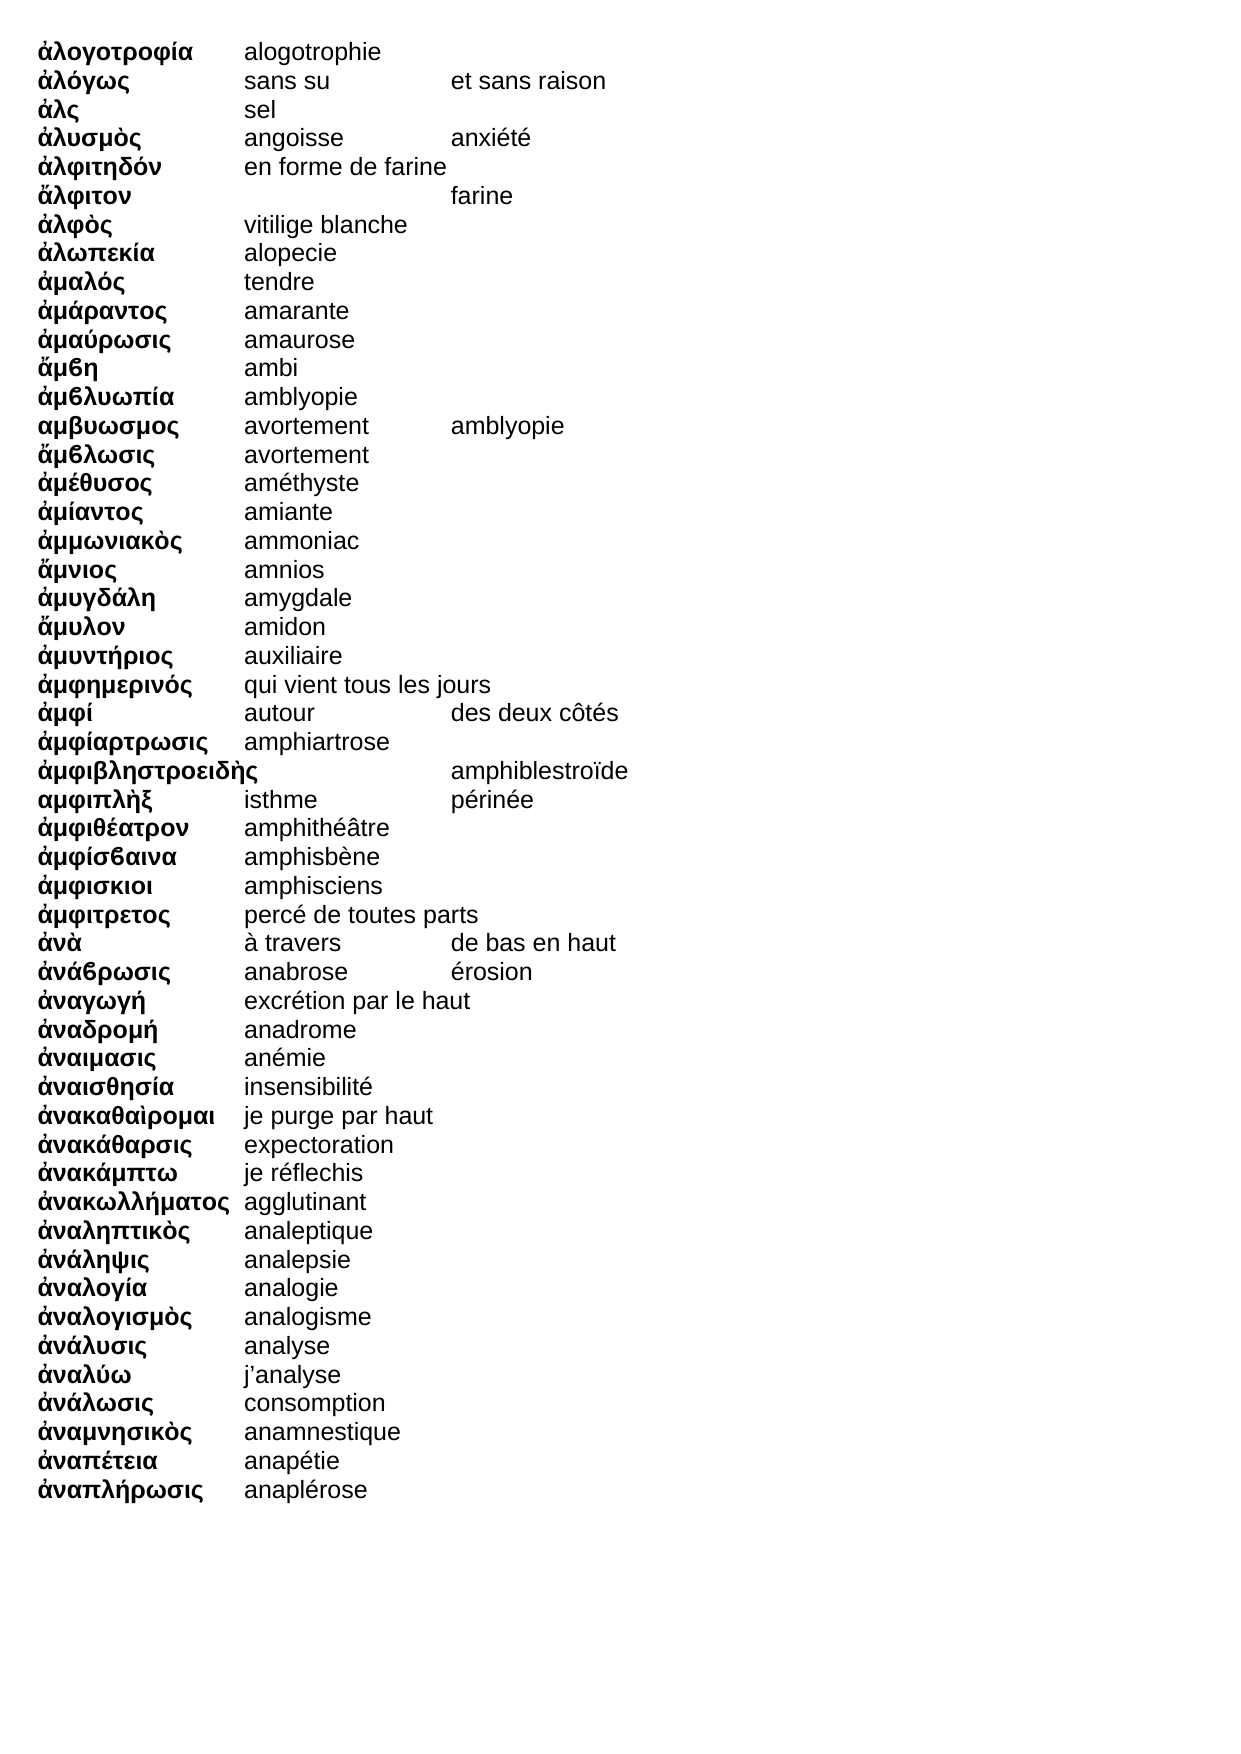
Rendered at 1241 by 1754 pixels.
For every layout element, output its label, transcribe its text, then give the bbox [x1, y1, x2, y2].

text ἀναπλήρωσις anaplérose [37, 1475, 1203, 1503]
text ἀνακάθαρσις expectoration [37, 1130, 1203, 1158]
text ἀλωπεκία alopecie [37, 238, 1203, 267]
text ἀνάληψις analepsie [37, 1245, 1203, 1273]
text ἀλφὸς vitilige blanche [37, 210, 1203, 238]
text ἀλογοτροφία alogotrophie [37, 37, 1203, 66]
text ἀλς sel [37, 95, 1203, 123]
text ἄμϐη ambi [37, 353, 1203, 382]
text ἀνάϐρωσις anabrose érosion [37, 957, 1203, 986]
text ἀμμωνιακὸς ammoniac [37, 526, 1203, 555]
text ἀναλύω j’analyse [37, 1360, 1203, 1388]
text ἀμφίσϐαινα amphisbène [37, 842, 1203, 871]
text ἀμέθυσος améthyste [37, 468, 1203, 497]
text ἀμϐλυωπία amblyopie [37, 382, 1203, 411]
text ἀναπέτεια anapétie [37, 1446, 1203, 1475]
text ἄλφιτον farine [37, 181, 1203, 210]
text ἀναλογισμὸς analogisme [37, 1302, 1203, 1331]
text ἀμφιθέατρον amphithéâtre [37, 813, 1203, 842]
text ἀλόγως sans su et sans raison [37, 66, 1203, 95]
text ἀνακάμπτω je réflechis [37, 1158, 1203, 1187]
text ἀναληπτικὸς analeptique [37, 1216, 1203, 1245]
text ἀνακαθαὶρομαι je purge par haut [37, 1101, 1203, 1130]
text ἀνάλωσις consomption [37, 1388, 1203, 1417]
text ἀμφισκιοι amphisciens [37, 871, 1203, 900]
text ἀμυγδάλη amygdale [37, 583, 1203, 612]
text ἀμφιβληστρoειδὴς amphiblestroïde [37, 756, 1203, 785]
text ἄμυλον amidon [37, 612, 1203, 641]
text ἄμνιος amnios [37, 555, 1203, 583]
text ἀμίαντος amiante [37, 497, 1203, 526]
text ἀμφί autour des deux côtés [37, 698, 1203, 727]
text ἀλυσμὸς angoisse anxiété [37, 123, 1203, 152]
text αμφιπλὴξ isthme périnée [37, 785, 1203, 813]
text ἀναγωγή excrétion par le haut [37, 986, 1203, 1015]
text ἀμυντήριος auxiliaire [37, 641, 1203, 670]
text ἄμϐλωσις avortement [37, 440, 1203, 468]
text ἀμάραντος amarante [37, 296, 1203, 325]
text ἀνακωλλήματος agglutinant [37, 1187, 1203, 1216]
text ἀναδρομή anadrome [37, 1015, 1203, 1043]
text ἀμφίαρτρωσις amphiartrose [37, 727, 1203, 756]
text ἀμφημερινός qui vient tous les jours [37, 670, 1203, 698]
text ἀναλογία analogie [37, 1273, 1203, 1302]
text ἀμαύρωσις amaurose [37, 325, 1203, 353]
text ἀμφιτρετος percé de toutes parts [37, 900, 1203, 928]
text ἀνάλυσις analyse [37, 1331, 1203, 1360]
text ἀλφιτηδόν en forme de farine [37, 152, 1203, 181]
text ἀνὰ à travers de bas en haut [37, 928, 1203, 957]
text ἀναιμασις anémie [37, 1043, 1203, 1072]
text ἀναμνησικὸς anamnestique [37, 1417, 1203, 1446]
text ἀναισθησία insensibilité [37, 1072, 1203, 1101]
text ἀμαλός tendre [37, 267, 1203, 296]
text αμβυωσμος avortement amblyopie [37, 411, 1203, 440]
